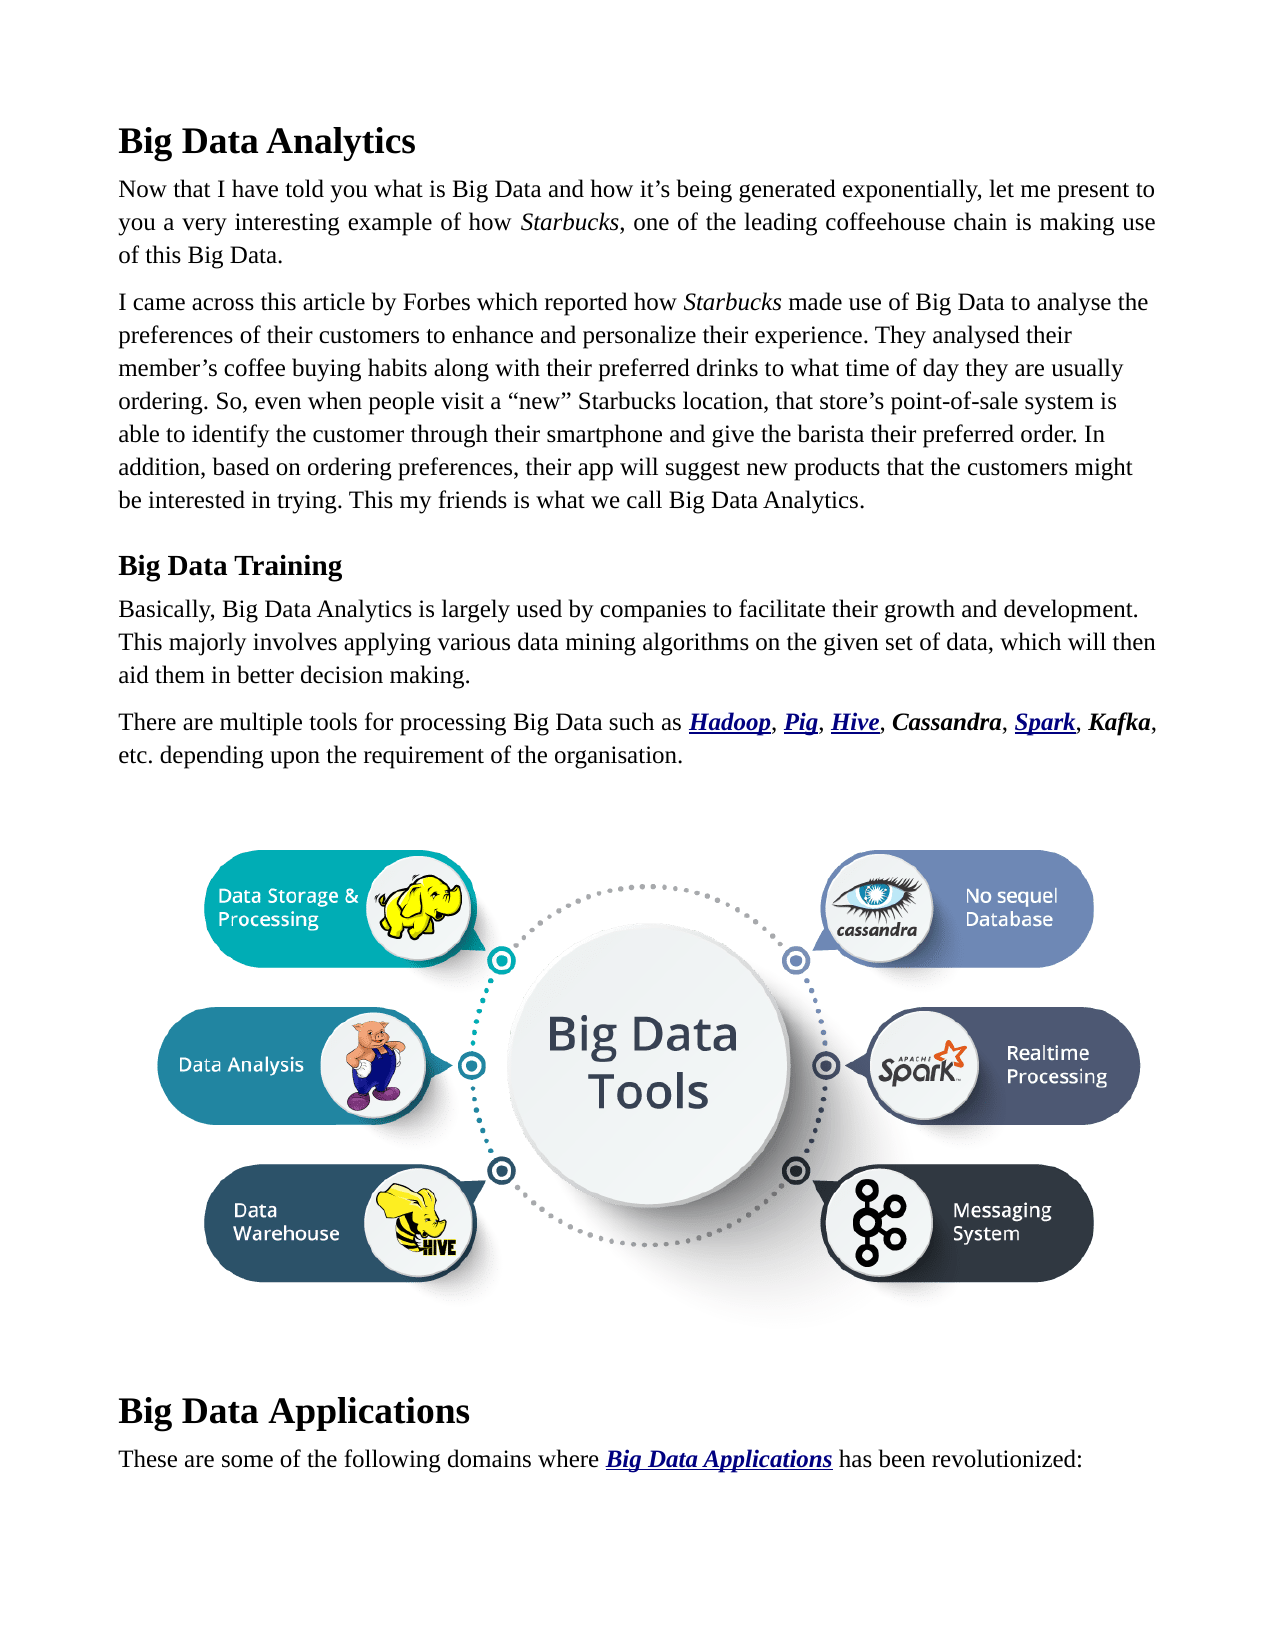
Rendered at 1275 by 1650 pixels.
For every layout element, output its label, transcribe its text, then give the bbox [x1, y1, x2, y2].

text These are some of the following domains where Big Data Applications has been revolutionized: [118, 1444, 1157, 1472]
subtitle Big Data Training [118, 548, 1157, 581]
picture [118, 788, 1170, 1349]
text Now that I have told you what is Big Data and how it’s being generated exponentially, let me present to you a very interesting example of how Starbucks, one of the leading coffeehouse chain is making use of this Big Data. [118, 174, 1157, 268]
subtitle Big Data Applications [118, 1388, 1157, 1431]
text Basically, Big Data Analytics is largely used by companies to facilitate their growth and development. This majorly involves applying various data mining algorithms on the given set of data, which will then aid them in better decision making. [118, 594, 1157, 688]
text I came across this article by Forbes which reported how Starbucks made use of Big Data to analyse the preferences of their customers to enhance and personalize their experience. They analysed their member’s coffee buying habits along with their preferred drinks to what time of day they are usually ordering. So, even when people visit a “new” Starbucks location, that store’s point-of-sale system is able to identify the customer through their smartphone and give the barista their preferred order. In addition, based on ordering preferences, their app will suggest new products that the customers might be interested in trying. This my friends is what we call Big Data Analytics. [118, 287, 1157, 514]
text There are multiple tools for processing Big Data such as Hadoop, Pig, Hive, Cassandra, Spark, Kafka, etc. depending upon the requirement of the organisation. [118, 707, 1157, 769]
subtitle Big Data Analytics [118, 118, 1157, 161]
